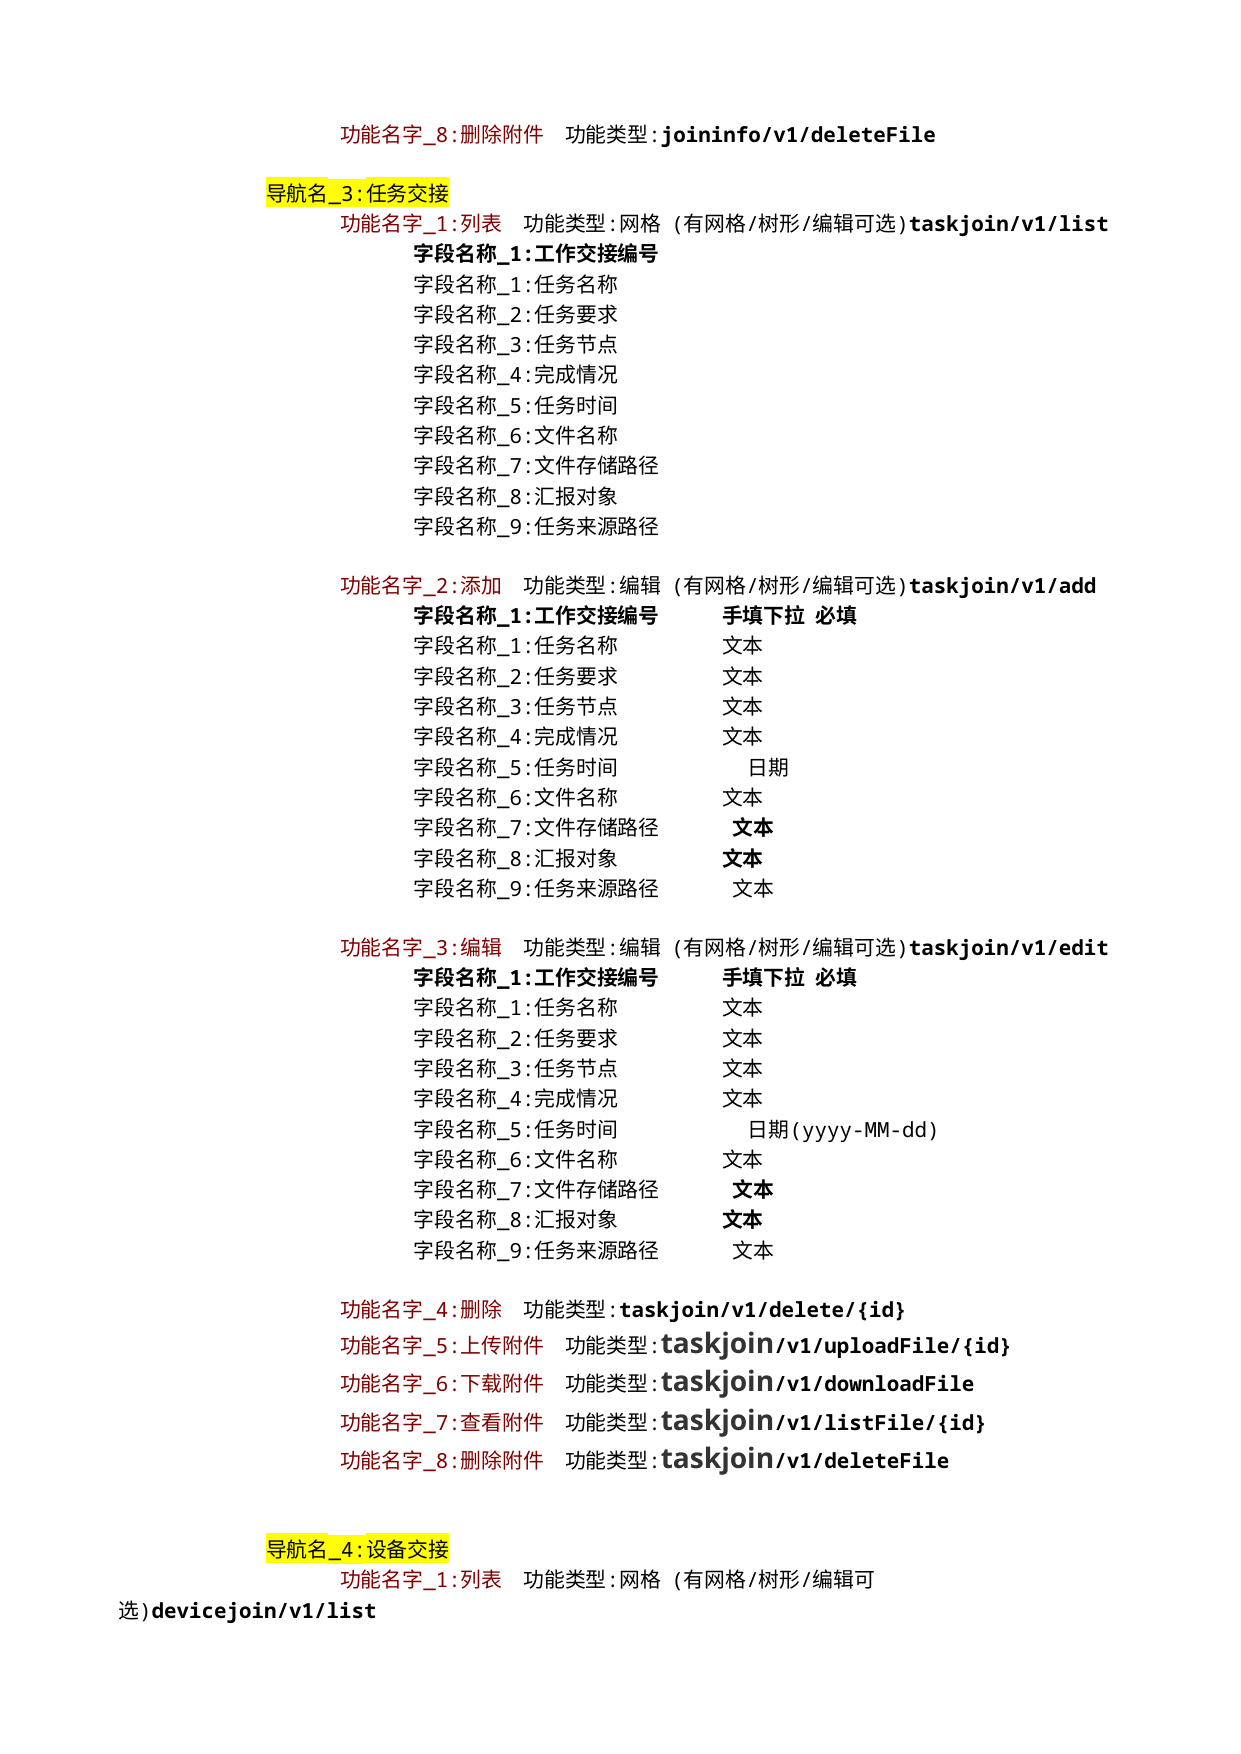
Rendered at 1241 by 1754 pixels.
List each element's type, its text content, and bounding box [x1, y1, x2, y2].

text 功能名字_8:删除附件 功能类型:joininfo/v1/deleteFile [118, 118, 1122, 148]
text 功能名字_1:列表 功能类型:网格 (有网格/树形/编辑可选)taskjoin/v1/list [118, 207, 1122, 237]
text 功能名字_2:添加 功能类型:编辑 (有网格/树形/编辑可选)taskjoin/v1/add [118, 569, 1122, 599]
text 功能名字_3:编辑 功能类型:编辑 (有网格/树形/编辑可选)taskjoin/v1/edit [118, 931, 1122, 961]
text 字段名称_7:文件存储路径 文本 [118, 812, 1122, 842]
text 字段名称_6:文件名称 文本 [118, 781, 1122, 812]
text 字段名称_8:汇报对象 文本 [118, 1204, 1122, 1234]
text 字段名称_6:文件名称 文本 [118, 1143, 1122, 1173]
text 字段名称_4:完成情况 文本 [118, 1082, 1122, 1113]
text 字段名称_9:任务来源路径 [118, 510, 1122, 541]
text 字段名称_3:任务节点 文本 [118, 1052, 1122, 1082]
text 字段名称_2:任务要求 文本 [118, 1022, 1122, 1052]
text 字段名称_1:工作交接编号 手填下拉 必填 [118, 599, 1122, 630]
text 导航名_3:任务交接 [118, 177, 1122, 207]
text 字段名称_1:任务名称 [118, 268, 1122, 298]
text 字段名称_3:任务节点 [118, 328, 1122, 359]
text 字段名称_9:任务来源路径 文本 [118, 872, 1122, 902]
text 字段名称_1:任务名称 文本 [118, 630, 1122, 660]
text 字段名称_1:工作交接编号 手填下拉 必填 [118, 961, 1122, 992]
text 字段名称_6:文件名称 [118, 419, 1122, 450]
text 功能名字_6:下载附件 功能类型:taskjoin/v1/downloadFile [118, 1361, 1122, 1400]
text 字段名称_7:文件存储路径 文本 [118, 1173, 1122, 1204]
text 字段名称_5:任务时间 [118, 389, 1122, 419]
text 功能名字_5:上传附件 功能类型:taskjoin/v1/uploadFile/{id} [118, 1323, 1122, 1361]
text 字段名称_3:任务节点 文本 [118, 690, 1122, 721]
text 功能名字_7:查看附件 功能类型:taskjoin/v1/listFile/{id} [118, 1400, 1122, 1438]
text 字段名称_2:任务要求 文本 [118, 660, 1122, 690]
text 导航名_4:设备交接 [118, 1533, 1122, 1564]
text 字段名称_8:汇报对象 文本 [118, 842, 1122, 872]
text 字段名称_1:任务名称 文本 [118, 992, 1122, 1022]
text 字段名称_4:完成情况 [118, 359, 1122, 389]
text 功能名字_8:删除附件 功能类型:taskjoin/v1/deleteFile [118, 1438, 1122, 1476]
text 字段名称_2:任务要求 [118, 298, 1122, 328]
text 字段名称_5:任务时间 日期 [118, 751, 1122, 781]
text 字段名称_1:工作交接编号 [118, 237, 1122, 268]
text 字段名称_4:完成情况 文本 [118, 721, 1122, 751]
text 字段名称_9:任务来源路径 文本 [118, 1234, 1122, 1264]
text 功能名字_1:列表 功能类型:网格 (有网格/树形/编辑可选)devicejoin/v1/list [118, 1564, 1122, 1624]
text 功能名字_4:删除 功能类型:taskjoin/v1/delete/{id} [118, 1293, 1122, 1323]
text 字段名称_5:任务时间 日期(yyyy-MM-dd) [118, 1113, 1122, 1143]
text 字段名称_8:汇报对象 [118, 480, 1122, 510]
text 字段名称_7:文件存储路径 [118, 450, 1122, 480]
